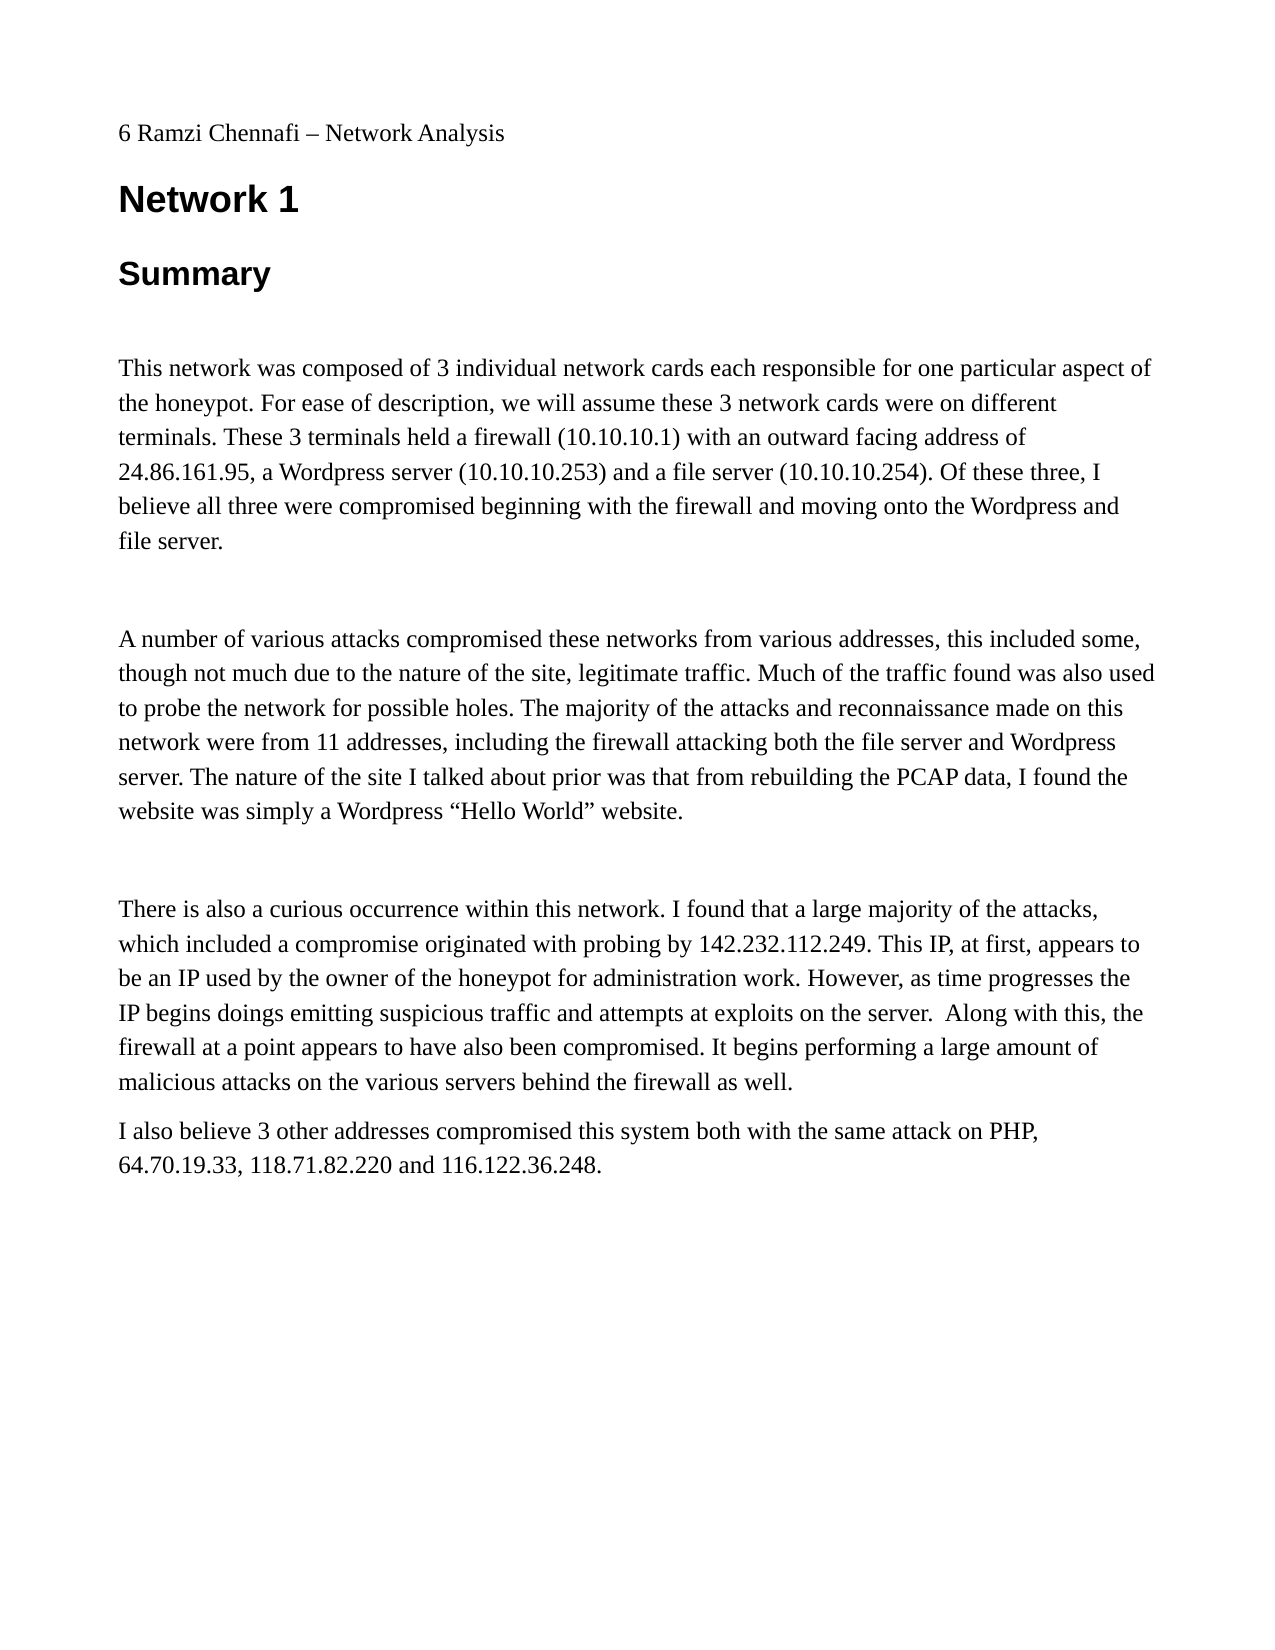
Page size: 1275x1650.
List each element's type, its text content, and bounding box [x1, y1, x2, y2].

subtitle Summary [118, 253, 1157, 292]
text There is also a curious occurrence within this network. I found that a large majority of the attacks, which included a compromise originated with probing by 142.232.112.249. This IP, at first, appears to be an IP used by the owner of the honeypot for administration work. However, as time progresses the IP begins doings emitting suspicious traffic and attempts at exploits on the server. Along with this, the firewall at a point appears to have also been compromised. It begins performing a large amount of malicious attacks on the various servers behind the firewall as well. [118, 894, 1157, 1096]
subtitle Network 1 [118, 176, 1157, 220]
text I also believe 3 other addresses compromised this system both with the same attack on PHP, 64.70.19.33, 118.71.82.220 and 116.122.36.248. [118, 1116, 1157, 1179]
text This network was composed of 3 individual network cards each responsible for one particular aspect of the honeypot. For ease of description, we will assume these 3 network cards were on different terminals. These 3 terminals held a firewall (10.10.10.1) with an outward facing address of 24.86.161.95, a Wordpress server (10.10.10.253) and a file server (10.10.10.254). Of these three, I believe all three were compromised beginning with the firewall and moving onto the Wordpress and file server. [118, 353, 1157, 555]
text A number of various attacks compromised these networks from various addresses, this included some, though not much due to the nature of the site, legitimate traffic. Much of the traffic found was also used to probe the network for possible holes. The majority of the attacks and reconnaissance made on this network were from 11 addresses, including the firewall attacking both the file server and Wordpress server. The nature of the site I talked about prior was that from rebuilding the PCAP data, I found the website was simply a Wordpress “Hello World” website. [118, 624, 1157, 825]
